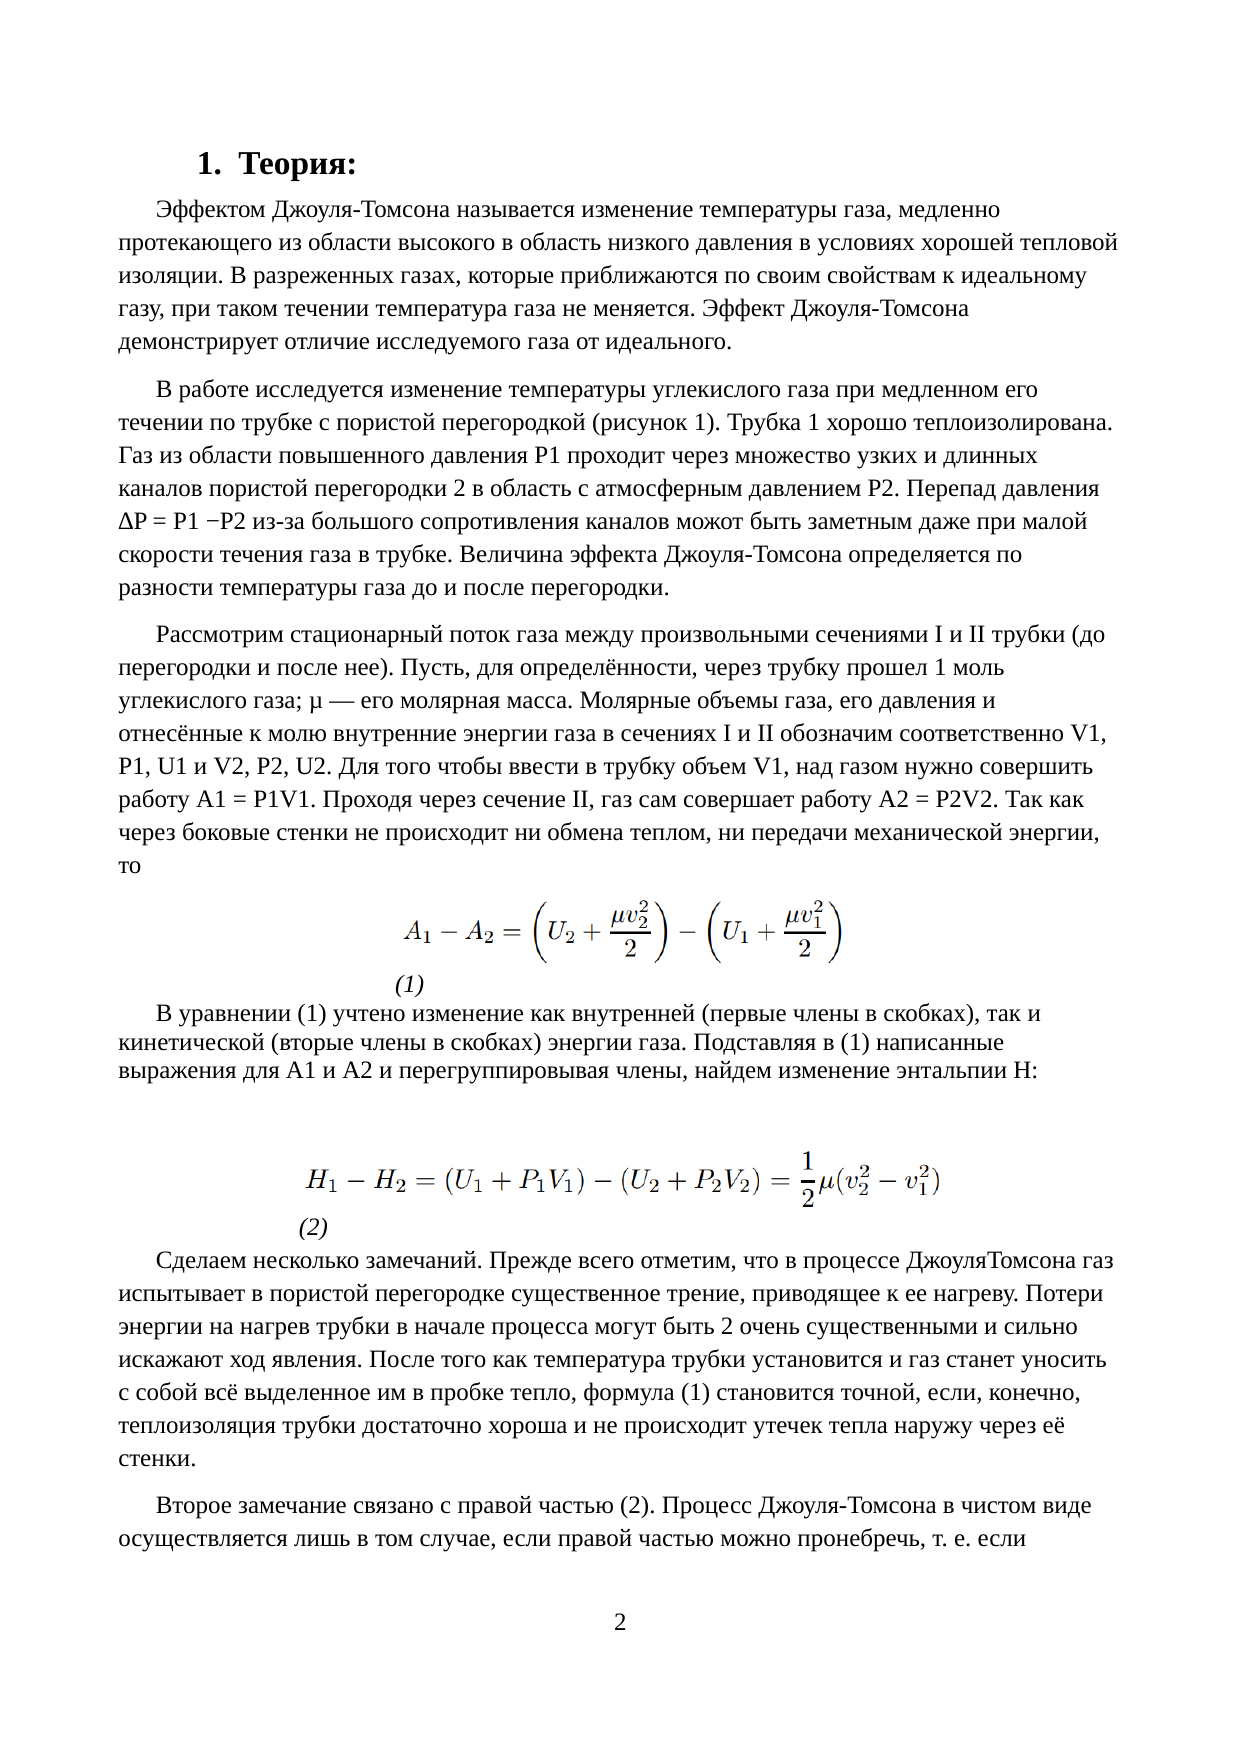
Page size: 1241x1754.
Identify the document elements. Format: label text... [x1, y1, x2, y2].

text Рассмотрим стационарный поток газа между произвольными сечениями I и II трубки (до перегородки и после нее). Пусть, для определённости, через трубку прошел 1 моль углекислого газа; µ — его молярная масса. Молярные объемы газа, его давления и отнесённые к молю внутренние энергии газа в сечениях I и II обозначим соответственно V1, P1, U1 и V2, P2, U2. Для того чтобы ввести в трубку объем V1, над газом нужно совершить работу A1 = P1V1. Проходя через сечение II, газ сам совершает работу A2 = P2V2. Так как через боковые стенки не происходит ни обмена теплом, ни передачи механической энергии, то [118, 619, 1122, 879]
text Эффектом Джоуля-Томсона называется изменение температуры газа, медленно протекающего из области высокого в область низкого давления в условиях хорошей тепловой изоляции. В разреженных газах, которые приближаются по своим свойствам к идеальному газу, при таком течении температура газа не меняется. Эффект Джоуля-Томсона демонстрирует отличие исследуемого газа от идеального. [118, 194, 1122, 355]
text (2) [298, 1212, 942, 1240]
text В уравнении (1) учтено изменение как внутренней (первые члены в скобках), так и кинетической (вторые члены в скобках) энергии газа. Подставляя в (1) написанные выражения для A1 и A2 и перегруппировывая члены, найдем изменение энтальпии H: [118, 898, 1122, 1084]
text Сделаем несколько замечаний. Прежде всего отметим, что в процессе ДжоуляТомсона газ испытывает в пористой перегородке существенное трение, приводящее к ее нагреву. Потери энергии на нагрев трубки в начале процесса могут быть 2 очень существенными и сильно искажают ход явления. После того как температура трубки установится и газ станет уносить с собой всё выделенное им в пробке тепло, формула (1) становится точной, если, конечно, теплоизоляция трубки достаточно хороша и не происходит утечек тепла наружу через её стенки. [118, 1132, 1122, 1472]
picture [298, 1144, 942, 1212]
text [395, 882, 846, 895]
text Второе замечание связано с правой частью (2). Процесс Джоуля-Томсона в чистом виде осуществляется лишь в том случае, если правой частью можно пронебречь, т. е. если [118, 1490, 1122, 1552]
picture [394, 895, 846, 969]
text (1) [395, 969, 846, 998]
text В работе исследуется изменение температуры углекислого газа при медленном его течении по трубке с пористой перегородкой (рисунок 1). Трубка 1 хорошо теплоизолирована. Газ из области повышенного давления P1 проходит через множество узких и длинных каналов пористой перегородки 2 в область с атмосферным давлением P2. Перепад давления ∆P = P1 −P2 из-за большого сопротивления каналов можот быть заметным даже при малой скорости течения газа в трубке. Величина эффекта Джоуля-Томсона определяется по разности температуры газа до и после перегородки. [118, 374, 1122, 601]
subtitle Теория: [197, 143, 1122, 181]
